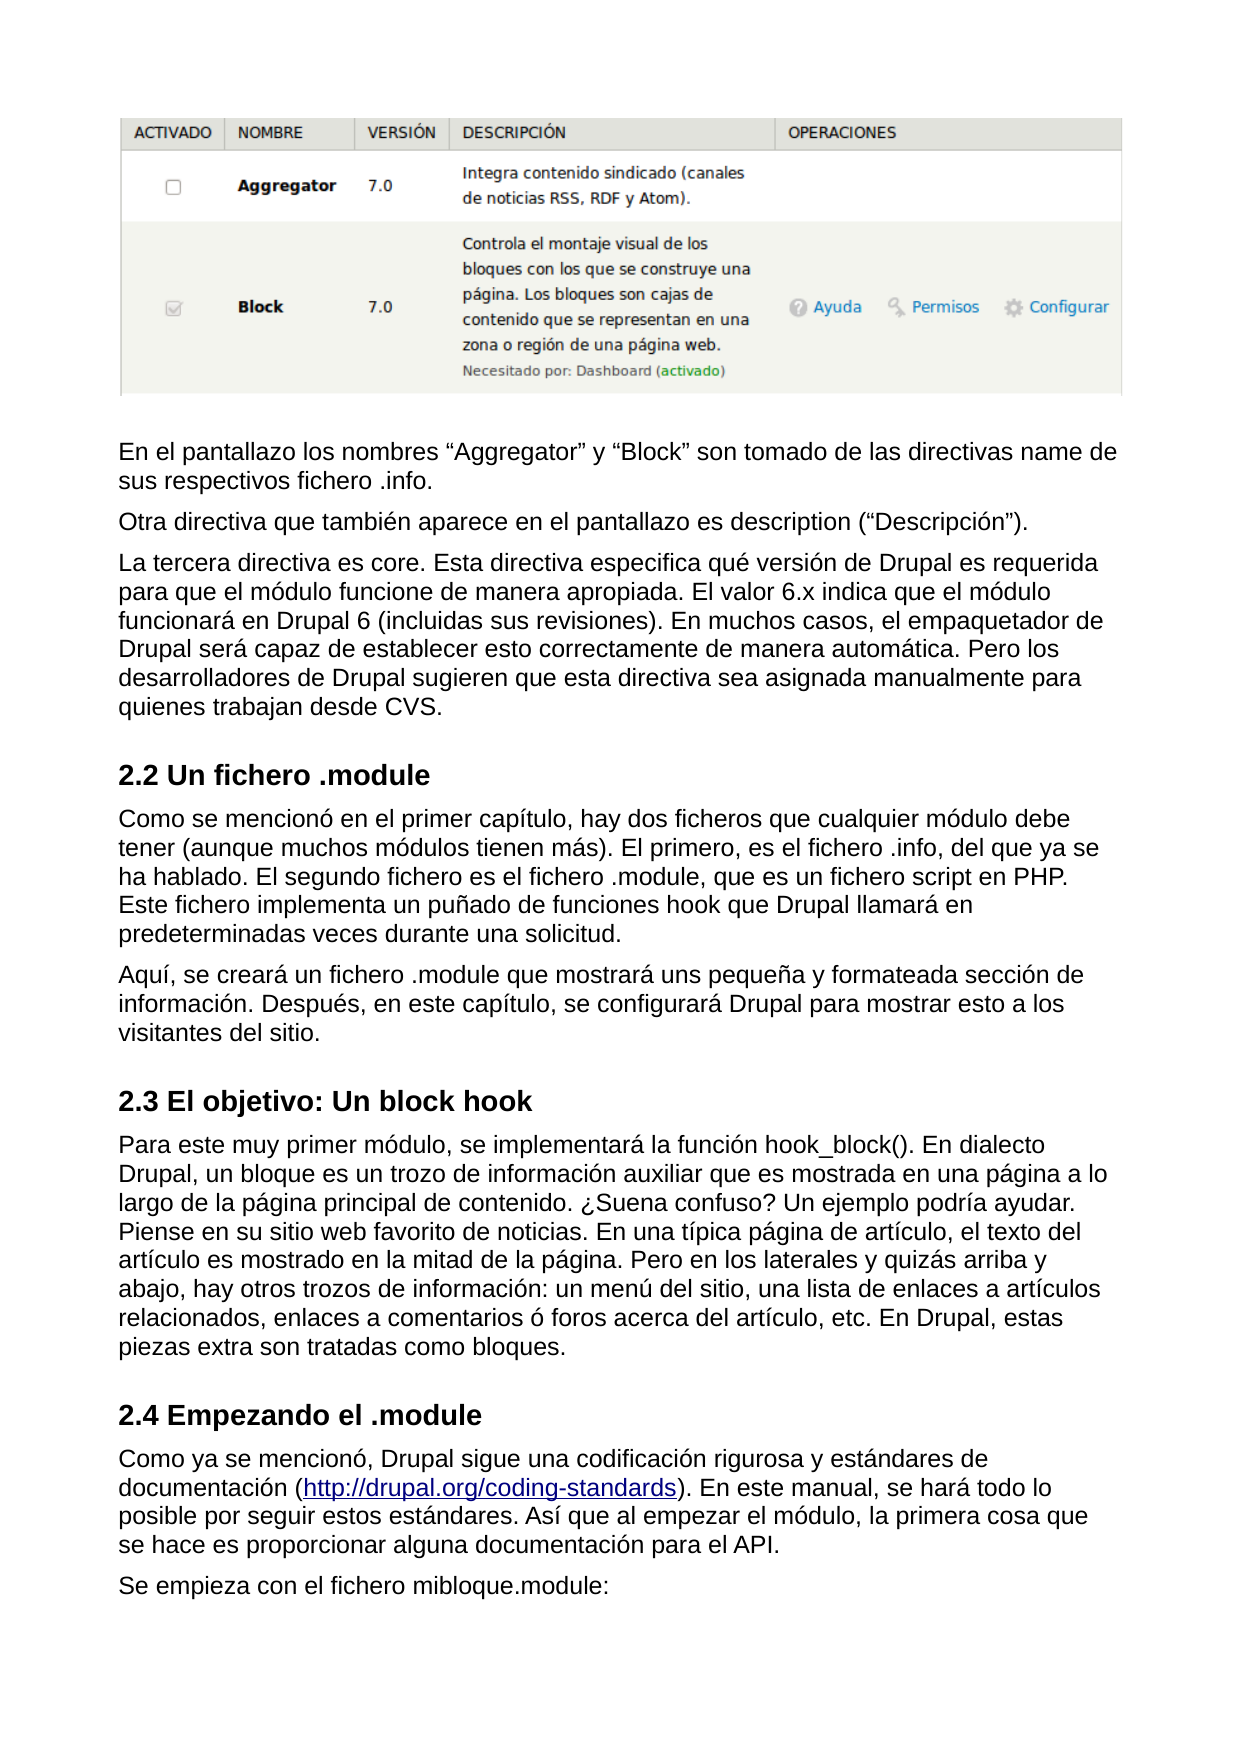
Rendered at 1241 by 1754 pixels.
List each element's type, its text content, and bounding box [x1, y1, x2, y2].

text Como ya se mencionó, Drupal sigue una codificación rigurosa y estándares de documentación (http://drupal.org/coding-standards). En este manual, se hará todo lo posible por seguir estos estándares. Así que al empezar el módulo, la primera cosa que se hace es proporcionar alguna documentación para el API. [118, 1444, 1122, 1559]
text Aquí, se creará un fichero .module que mostrará uns pequeña y formateada sección de información. Después, en este capítulo, se configurará Drupal para mostrar esto a los visitantes del sitio. [118, 960, 1122, 1047]
text Como se mencionó en el primer capítulo, hay dos ficheros que cualquier módulo debe tener (aunque muchos módulos tienen más). El primero, es el fichero .info, del que ya se ha hablado. El segundo fichero es el fichero .module, que es un fichero script en PHP. Este fichero implementa un puñado de funciones hook que Drupal llamará en predeterminadas veces durante una solicitud. [118, 804, 1122, 948]
subtitle 2.2 Un fichero .module [118, 758, 1122, 792]
text En el pantallazo los nombres “Aggregator” y “Block” son tomado de las directivas name de sus respectivos fichero .info. [118, 437, 1122, 494]
text Se empieza con el fichero mibloque.module: [118, 1571, 1122, 1600]
subtitle 2.3 El objetivo: Un block hook [118, 1084, 1122, 1118]
text La tercera directiva es core. Esta directiva especifica qué versión de Drupal es requerida para que el módulo funcione de manera apropiada. El valor 6.x indica que el módulo funcionará en Drupal 6 (incluidas sus revisiones). En muchos casos, el empaquetador de Drupal será capaz de establecer esto correctamente de manera automática. Pero los desarrolladores de Drupal sugieren que esta directiva sea asignada manualmente para quienes trabajan desde CVS. [118, 548, 1122, 721]
text Otra directiva que también aparece en el pantallazo es description (“Descripción”). [118, 507, 1122, 536]
picture [118, 118, 1123, 396]
text Para este muy primer módulo, se implementará la función hook_block(). En dialecto Drupal, un bloque es un trozo de información auxiliar que es mostrada en una página a lo largo de la página principal de contenido. ¿Suena confuso? Un ejemplo podría ayudar. Piense en su sitio web favorito de noticias. En una típica página de artículo, el texto del artículo es mostrado en la mitad de la página. Pero en los laterales y quizás arriba y abajo, hay otros trozos de información: un menú del sitio, una lista de enlaces a artículos relacionados, enlaces a comentarios ó foros acerca del artículo, etc. En Drupal, estas piezas extra son tratadas como bloques. [118, 1130, 1122, 1360]
subtitle 2.4 Empezando el .module [118, 1398, 1122, 1431]
